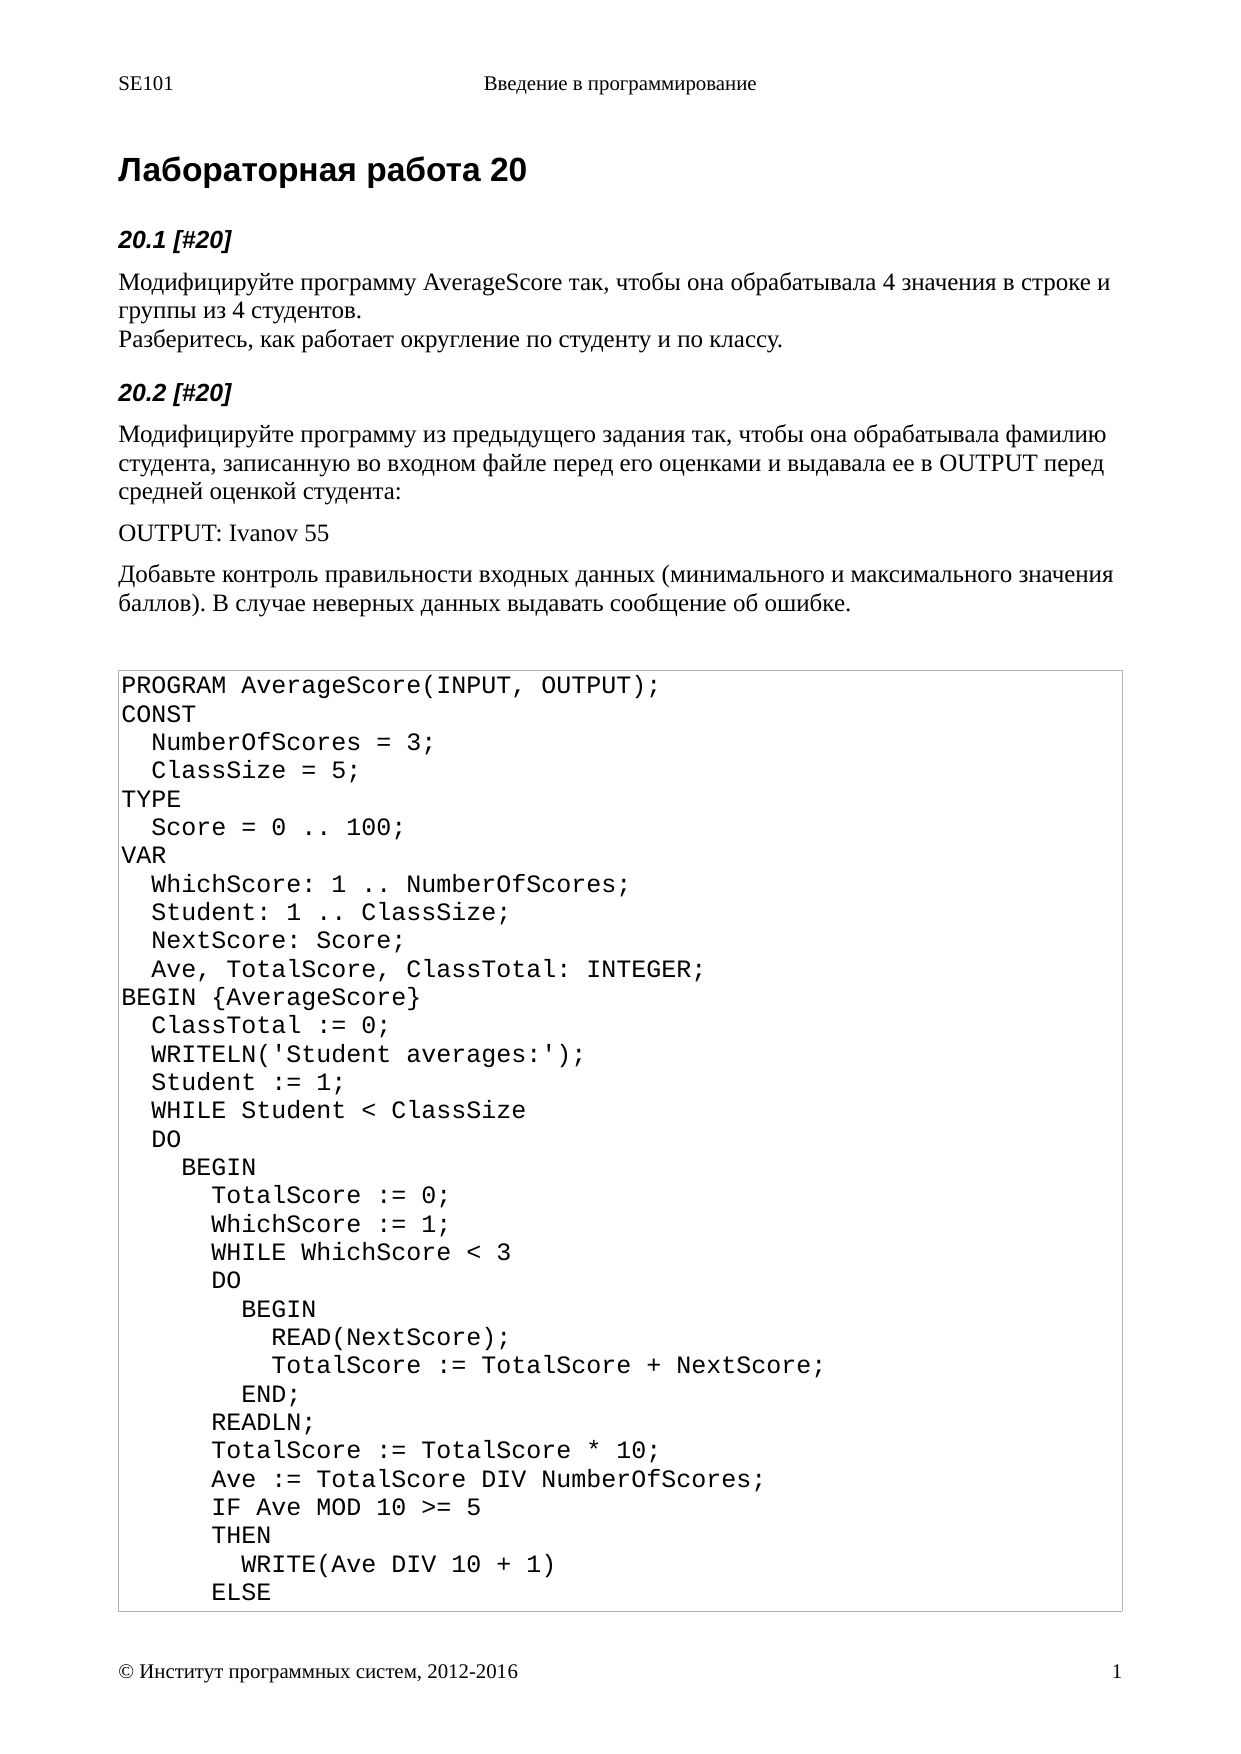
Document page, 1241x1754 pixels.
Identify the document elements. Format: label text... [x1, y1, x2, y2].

text TYPE [119, 783, 1122, 812]
subtitle Лабораторная работа 20 [118, 149, 1122, 188]
text DO [119, 1265, 1122, 1293]
text THEN [119, 1520, 1122, 1548]
text Ave := TotalScore DIV NumberOfScores; [119, 1463, 1122, 1492]
text WhichScore: 1 .. NumberOfScores; [119, 868, 1122, 897]
text Модифицируйте программу из предыдущего задания так, чтобы она обрабатывала фамилию студента, записанную во входном файле перед его оценками и выдавала ее в OUTPUT перед средней оценкой студента: [118, 419, 1122, 505]
text Student: 1 .. ClassSize; [119, 897, 1122, 925]
text READLN; [119, 1407, 1122, 1435]
text Score = 0 .. 100; [119, 812, 1122, 840]
text TotalScore := TotalScore * 10; [119, 1435, 1122, 1463]
text WRITELN('Student averages:'); [119, 1038, 1122, 1067]
text TotalScore := 0; [119, 1180, 1122, 1208]
text PROGRAM AverageScore(INPUT, OUTPUT); [119, 671, 1122, 698]
text OUTPUT: Ivanov 55 [118, 518, 1122, 546]
text Student := 1; [119, 1067, 1122, 1095]
text END; [119, 1378, 1122, 1407]
text TotalScore := TotalScore + NextScore; [119, 1350, 1122, 1378]
text Разберитесь, как работает округление по студенту и по классу. [118, 324, 1122, 353]
text READ(NextScore); [119, 1322, 1122, 1350]
text ClassTotal := 0; [119, 1010, 1122, 1038]
subtitle 20.2 [#20] [118, 378, 1122, 406]
text Добавьте контроль правильности входных данных (минимального и максимального значения баллов). В случае неверных данных выдавать сообщение об ошибке. [118, 559, 1122, 616]
subtitle 20.1 [#20] [118, 226, 1122, 254]
text NumberOfScores = 3; [119, 727, 1122, 755]
text BEGIN [119, 1293, 1122, 1322]
text Модифицируйте программу AverageScore так, чтобы она обрабатывала 4 значения в строке и группы из 4 студентов. [118, 267, 1122, 324]
text WHILE WhichScore < 3 [119, 1237, 1122, 1265]
text Ave, TotalScore, ClassTotal: INTEGER; [119, 953, 1122, 982]
text ClassSize = 5; [119, 755, 1122, 783]
text WHILE Student < ClassSize [119, 1095, 1122, 1123]
text IF Ave MOD 10 >= 5 [119, 1492, 1122, 1520]
text WRITE(Ave DIV 10 + 1) [119, 1548, 1122, 1577]
text BEGIN {AverageScore} [119, 982, 1122, 1010]
text DO [119, 1123, 1122, 1152]
text NextScore: Score; [119, 925, 1122, 953]
text VAR [119, 840, 1122, 868]
text WhichScore := 1; [119, 1208, 1122, 1237]
text CONST [119, 698, 1122, 727]
text BEGIN [119, 1152, 1122, 1180]
text ELSE [119, 1577, 1122, 1611]
